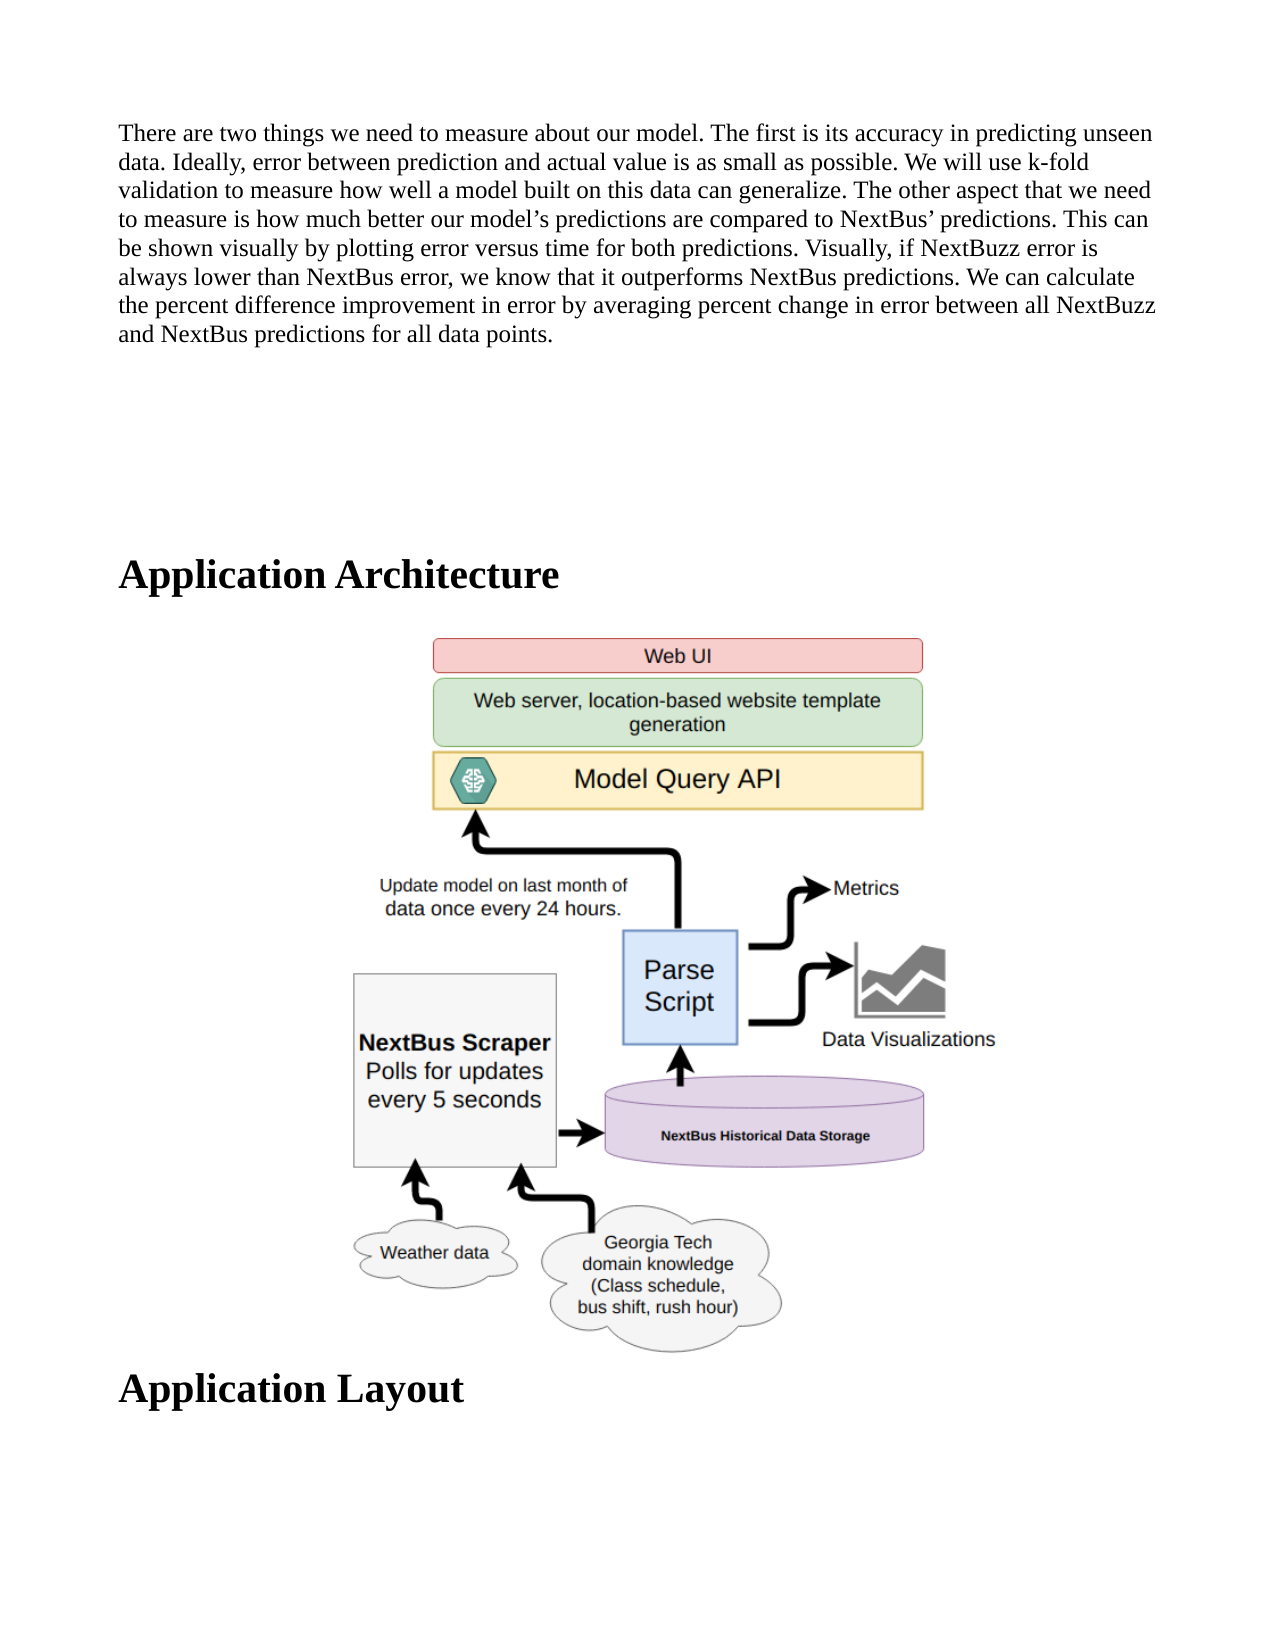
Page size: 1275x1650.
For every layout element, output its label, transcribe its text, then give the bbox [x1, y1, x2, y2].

text There are two things we need to measure about our model. The first is its accuracy in predicting unseen data. Ideally, error between prediction and actual value is as small as possible. We will use k-fold validation to measure how well a model built on this data can generalize. The other aspect that we need to measure is how much better our model’s predictions are compared to NextBus’ predictions. This can be shown visually by plotting error versus time for both predictions. Visually, if NextBuzz error is always lower than NextBus error, we know that it outperforms NextBus predictions. We can calculate the percent difference improvement in error by averaging percent change in error between all NextBuzz and NextBus predictions for all data points. [118, 118, 1157, 348]
text Application Architecture [118, 549, 1157, 597]
text Application Layout [118, 1364, 1157, 1412]
picture [342, 638, 1071, 1361]
